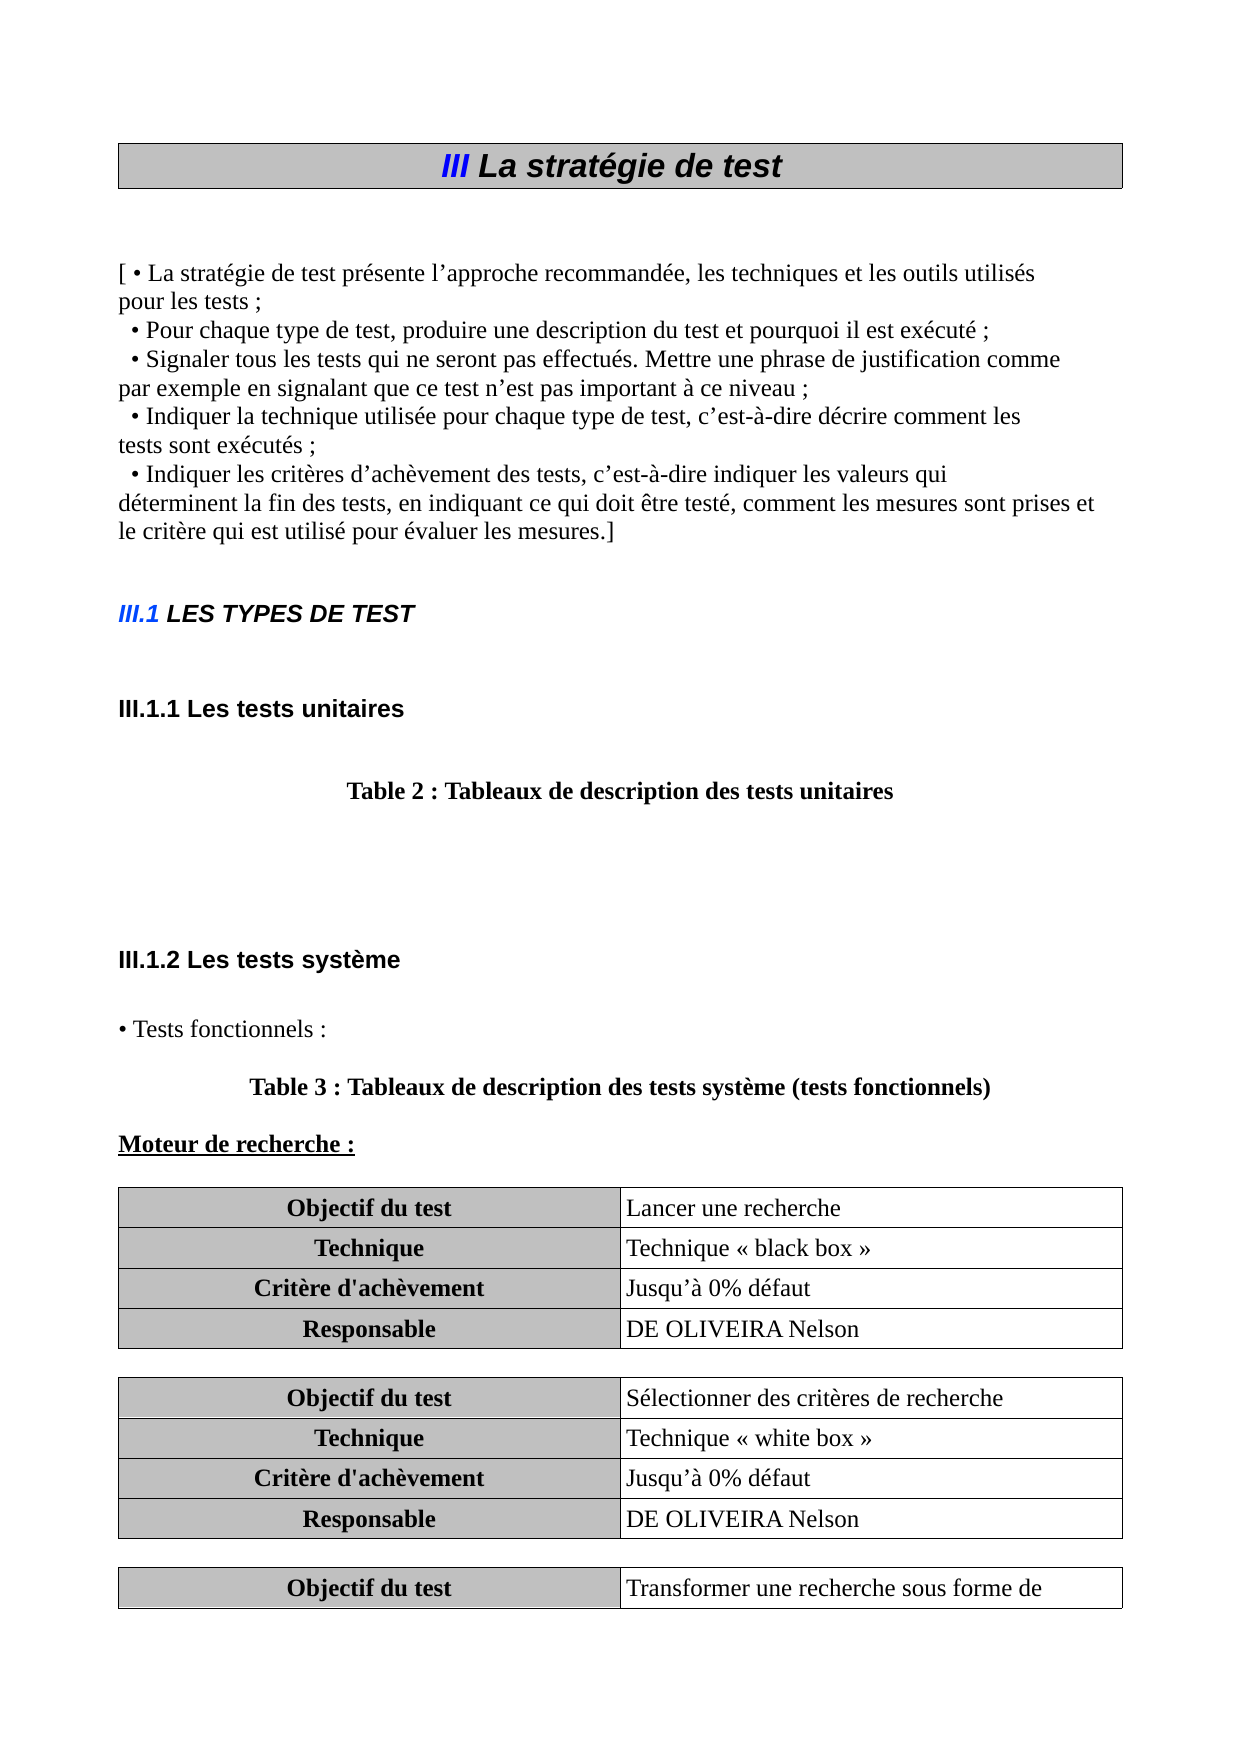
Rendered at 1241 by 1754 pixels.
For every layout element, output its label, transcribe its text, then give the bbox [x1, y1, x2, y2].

table_cell Critère d'achèvement [119, 1269, 620, 1308]
table_cell DE OLIVEIRA Nelson [621, 1309, 1122, 1348]
table_header Objectif du test [119, 1568, 620, 1607]
text Moteur de recherche : [118, 1129, 1122, 1158]
subtitle III.1.1 Les tests unitaires [118, 694, 1122, 722]
text [ • La stratégie de test présente l’approche recommandée, les techniques et les outils utilisés [118, 258, 1122, 286]
text tests sont exécutés ; [118, 430, 1122, 459]
text • Indiquer la technique utilisée pour chaque type de test, c’est-à-dire décrire comment les [118, 401, 1122, 430]
text déterminent la fin des tests, en indiquant ce qui doit être testé, comment les mesures sont prises et [118, 488, 1122, 516]
subtitle III.1 LES TYPES DE TEST [118, 599, 1122, 627]
table_header Sélectionner des critères de recherche [621, 1378, 1122, 1417]
table_cell Jusqu’à 0% défaut [621, 1269, 1122, 1308]
subtitle Table 3 : Tableaux de description des tests système (tests fonctionnels) [118, 1072, 1122, 1101]
table_cell Technique « black box » [621, 1228, 1122, 1268]
table_cell Technique « white box » [621, 1419, 1122, 1458]
text • Signaler tous les tests qui ne seront pas effectués. Mettre une phrase de justification comme [118, 344, 1122, 373]
table_header Objectif du test [119, 1188, 620, 1227]
subtitle III.1.2 Les tests système [118, 945, 1122, 973]
table_cell Responsable [119, 1499, 620, 1538]
table_header Objectif du test [119, 1378, 620, 1417]
table_cell Responsable [119, 1309, 620, 1348]
table_cell Technique [119, 1419, 620, 1458]
text • Tests fonctionnels : [118, 1014, 1122, 1043]
table_cell Technique [119, 1228, 620, 1268]
table_cell Jusqu’à 0% défaut [621, 1459, 1122, 1498]
table_cell Critère d'achèvement [119, 1459, 620, 1498]
table_cell DE OLIVEIRA Nelson [621, 1499, 1122, 1538]
text le critère qui est utilisé pour évaluer les mesures.] [118, 516, 1122, 545]
text pour les tests ; [118, 286, 1122, 315]
table_header Transformer une recherche sous forme de [621, 1568, 1122, 1607]
subtitle Table 2 : Tableaux de description des tests unitaires [118, 776, 1122, 805]
text • Indiquer les critères d’achèvement des tests, c’est-à-dire indiquer les valeurs qui [118, 459, 1122, 488]
text par exemple en signalant que ce test n’est pas important à ce niveau ; [118, 373, 1122, 401]
table_header Lancer une recherche [621, 1188, 1122, 1227]
subtitle III La stratégie de test [119, 144, 1122, 188]
text • Pour chaque type de test, produire une description du test et pourquoi il est exécuté ; [118, 315, 1122, 344]
